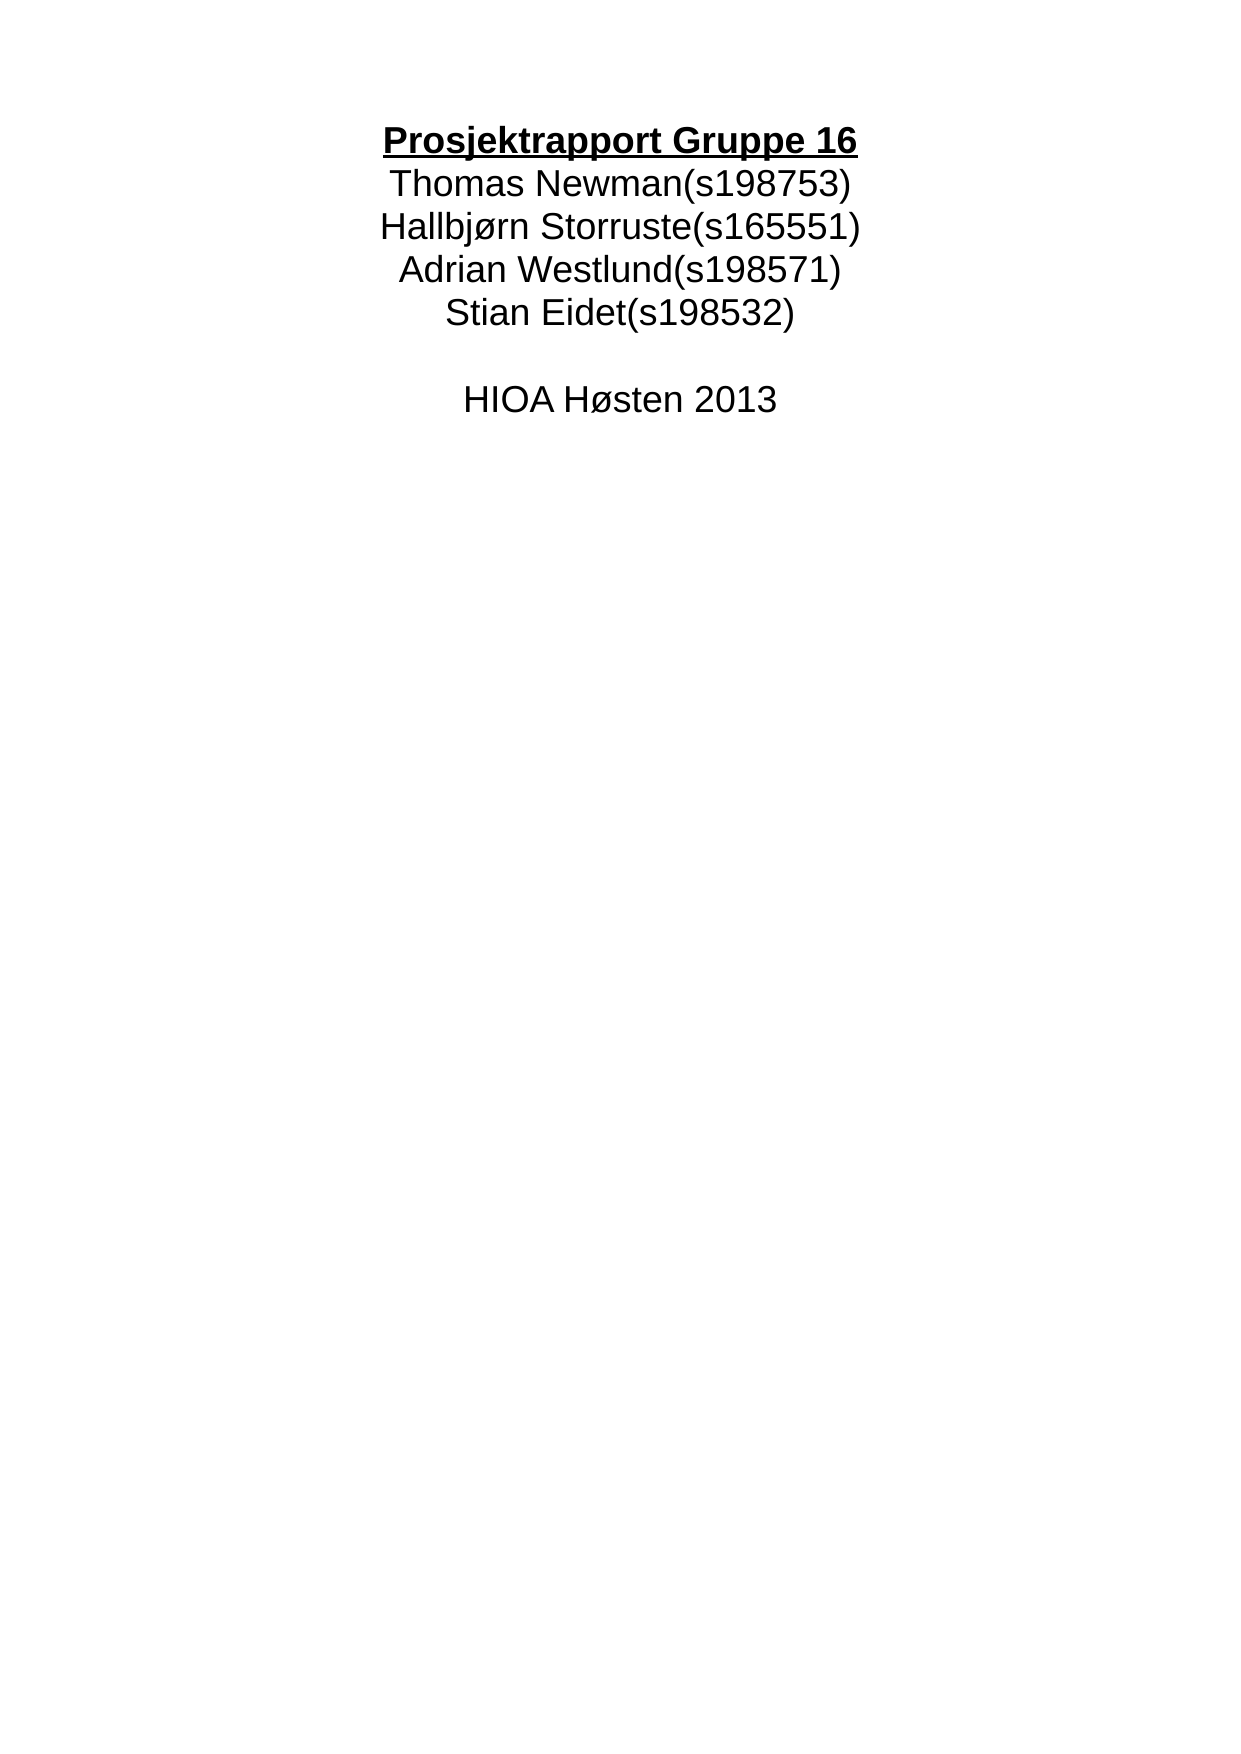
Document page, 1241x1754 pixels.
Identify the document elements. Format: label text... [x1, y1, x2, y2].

text Thomas Newman(s198753) [118, 161, 1122, 204]
text HIOA Høsten 2013 [118, 377, 1122, 420]
text Stian Eidet(s198532) [118, 291, 1122, 334]
text Prosjektrapport Gruppe 16 [118, 118, 1122, 161]
text Adrian Westlund(s198571) [118, 247, 1122, 291]
text Hallbjørn Storruste(s165551) [118, 204, 1122, 247]
